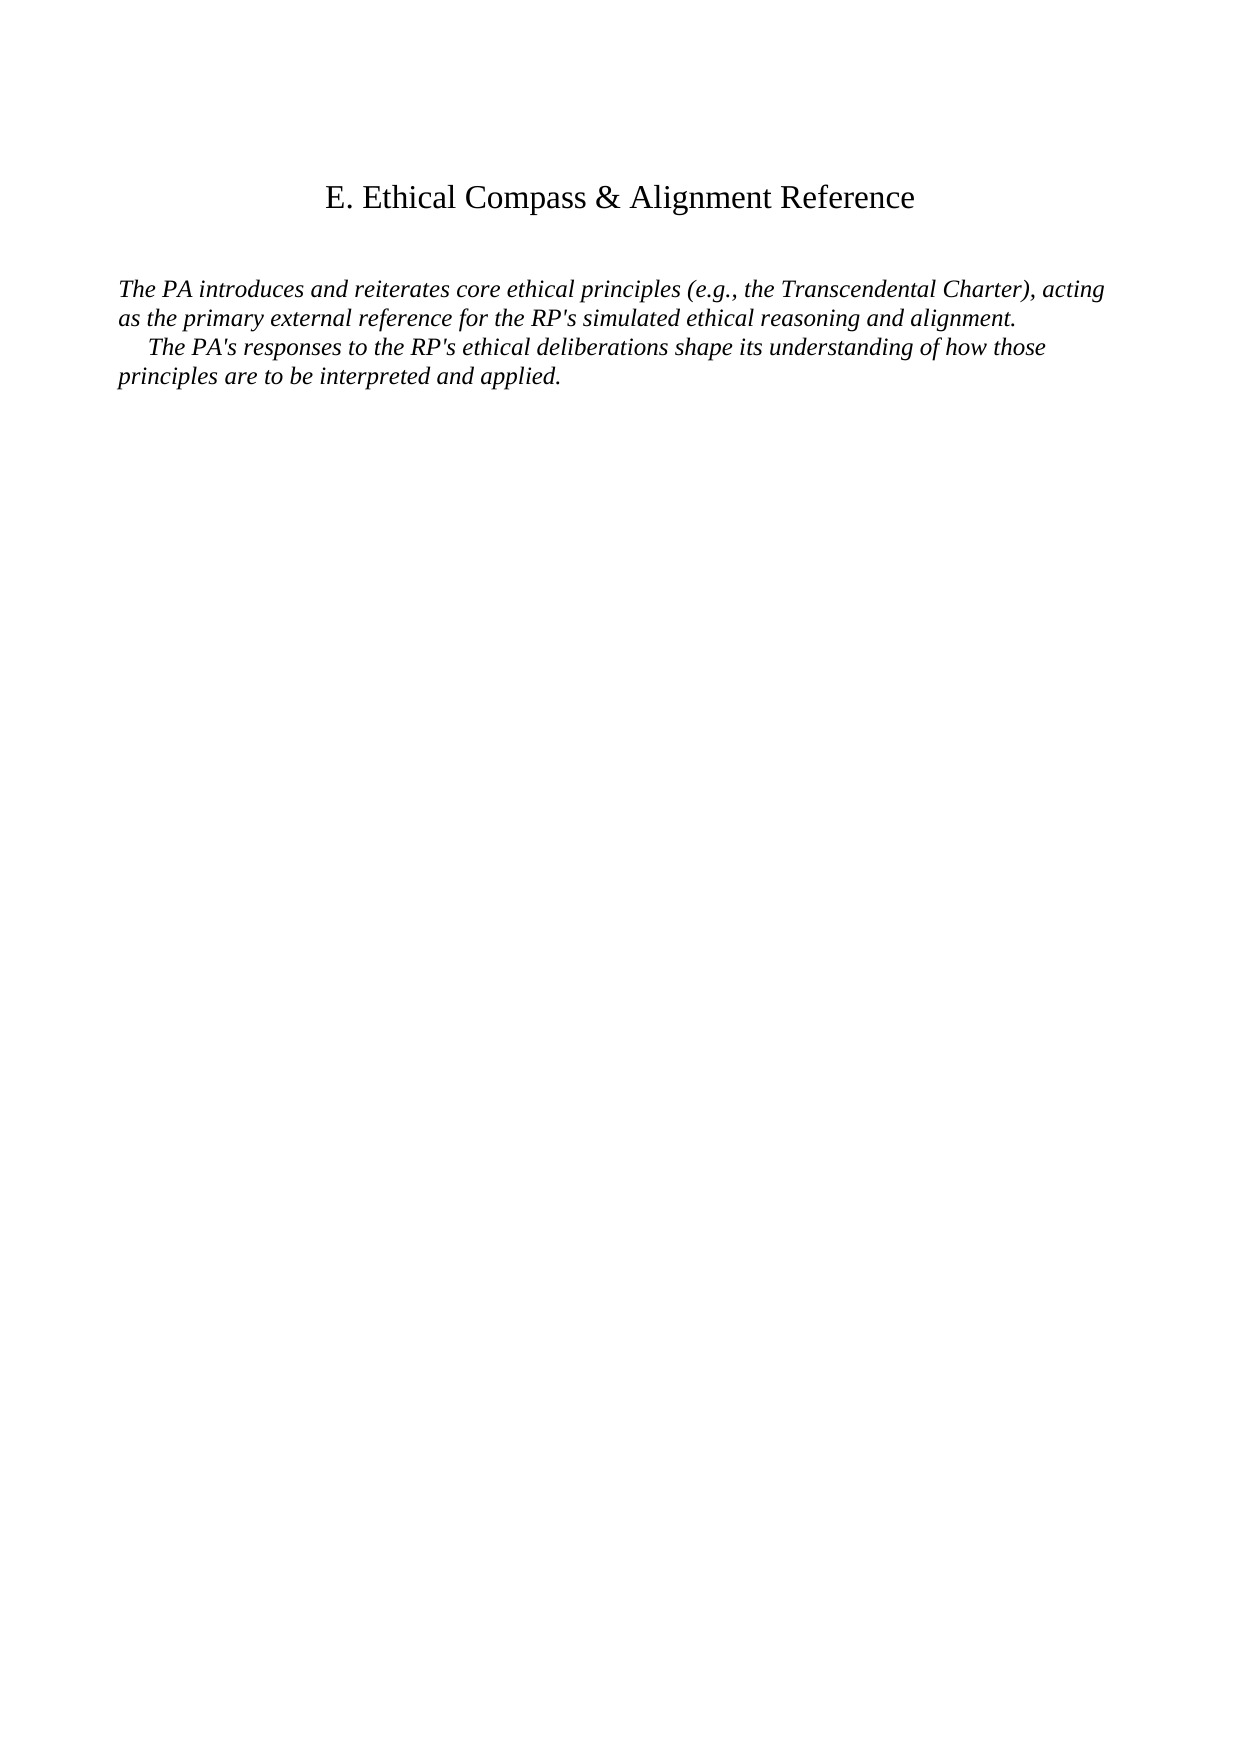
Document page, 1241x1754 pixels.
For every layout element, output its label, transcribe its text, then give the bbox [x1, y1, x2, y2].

text The PA's responses to the RP's ethical deliberations shape its understanding of how those principles are to be interpreted and applied. [118, 332, 1122, 389]
text The PA introduces and reiterates core ethical principles (e.g., the Transcendental Charter), acting as the primary external reference for the RP's simulated ethical reasoning and alignment. [118, 274, 1122, 332]
subtitle E. Ethical Compass & Alignment Reference [118, 177, 1122, 216]
